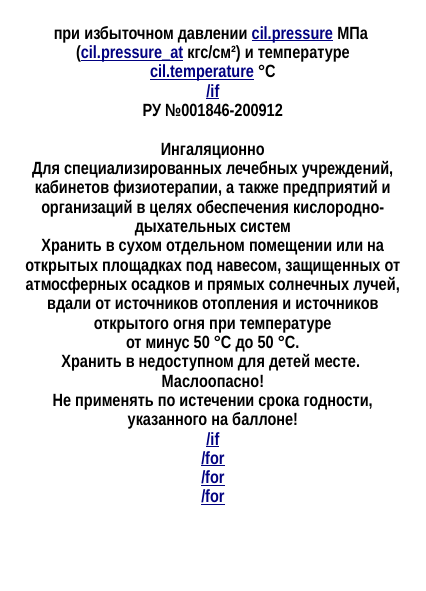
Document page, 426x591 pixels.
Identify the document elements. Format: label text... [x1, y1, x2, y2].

text при избыточном давлении cil.pressure МПа (cil.pressure_at кгс/см²) и температуре cil.temperature °С [12, 24, 413, 82]
text Маслоопасно! [12, 372, 413, 391]
text Для специализированных лечебных учреждений, кабинетов физиотерапии, а также предприятий и организаций в целях обеспечения кислородно-дыхательных систем [12, 159, 413, 236]
text /if [12, 429, 413, 449]
text /if [12, 82, 413, 101]
text Ингаляционно [12, 139, 413, 159]
text Хранить в недоступном для детей месте. [12, 352, 413, 372]
text Не применять по истечении срока годности, указанного на баллоне! [12, 391, 413, 429]
text /for [12, 468, 413, 487]
text РУ №001846-200912 [12, 101, 413, 120]
text /for [12, 487, 413, 507]
text /for [12, 449, 413, 468]
text Хранить в сухом отдельном помещении или на открытых площадках под навесом, защищенных от атмосферных осадков и прямых солнечных лучей, вдали от источников отопления и источников открытого огня при температуре от минус 50 °С до 50 °С. [12, 236, 413, 352]
